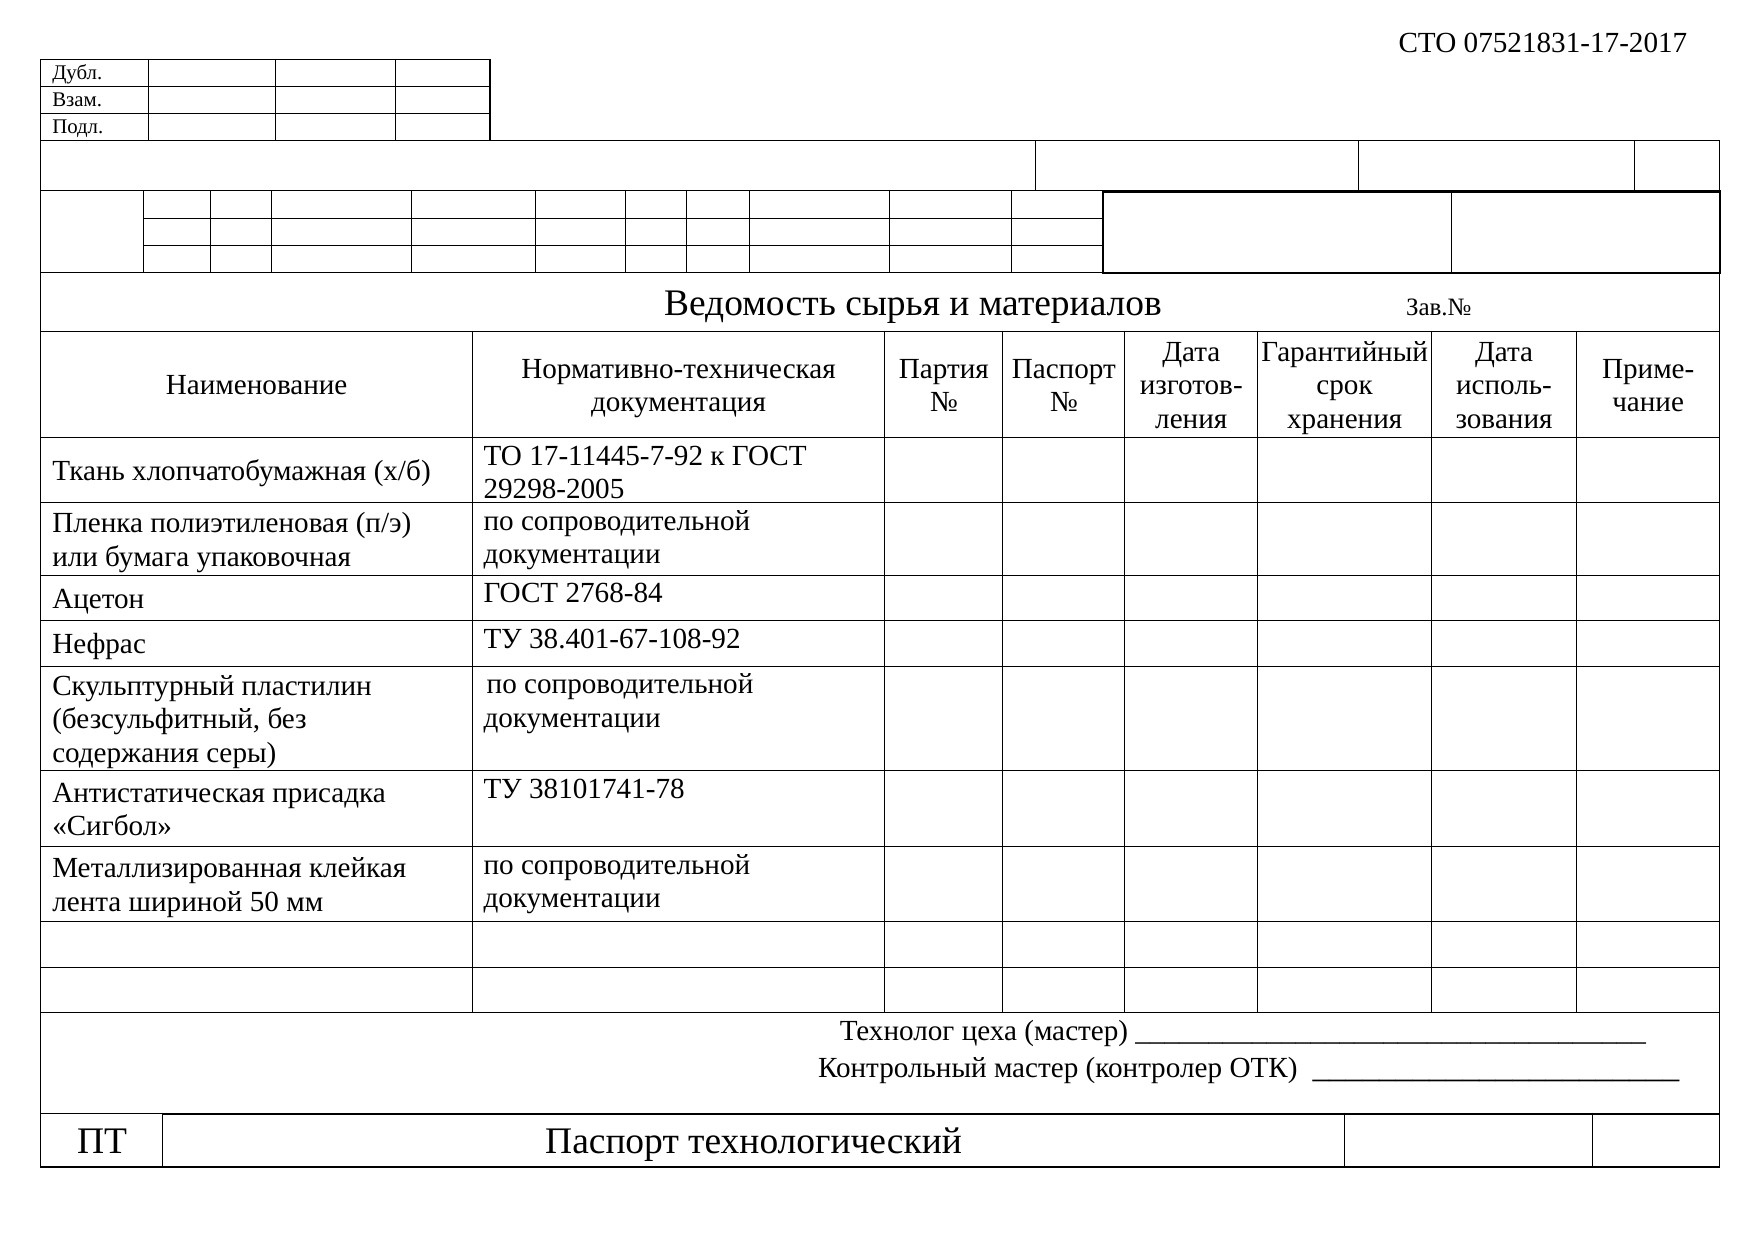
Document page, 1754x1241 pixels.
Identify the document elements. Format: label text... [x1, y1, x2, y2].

table_cell [1593, 1115, 1719, 1166]
table_cell [885, 438, 1002, 502]
table_cell [1577, 968, 1719, 1012]
table_cell [1432, 503, 1576, 574]
table_cell Технолог цеха (мастер) ___________________________________ Контрольный мастер (контролер ОТК) ______________________ [41, 1013, 1719, 1112]
table_header [276, 60, 395, 86]
table_cell [1003, 621, 1124, 666]
table_cell [885, 771, 1002, 846]
table_cell [1003, 438, 1124, 502]
table_cell [211, 246, 271, 272]
table_cell Дата исполь-зования [1432, 332, 1576, 437]
table_cell [536, 191, 625, 217]
table_header [396, 60, 489, 86]
table_cell [1125, 576, 1257, 620]
table_cell Скульптурный пластилин (безсульфитный, без содержания серы) [41, 667, 472, 770]
table_cell [1359, 141, 1634, 190]
table_cell Гарантийный срок хранения [1258, 332, 1431, 437]
text СТО 07521831-17-2017 [29, 25, 1723, 59]
table_cell [491, 86, 785, 113]
table_cell [1003, 968, 1124, 1012]
table_cell [885, 667, 1002, 770]
table_cell [1258, 576, 1431, 620]
table_header Дубл. [41, 60, 148, 86]
table_cell [536, 246, 625, 272]
table_cell [41, 191, 143, 272]
table_cell Нефрас [41, 621, 472, 666]
table_cell [890, 191, 1011, 217]
table_cell [1003, 847, 1124, 921]
table_cell [1258, 621, 1431, 666]
table_cell ТУ 38.401-67-108-92 [473, 621, 884, 666]
table_cell [885, 847, 1002, 921]
table_cell [1012, 219, 1102, 244]
table_cell [1036, 141, 1358, 190]
table_header [491, 59, 738, 86]
table_cell [1577, 922, 1719, 967]
table_cell [1577, 847, 1719, 921]
table_cell [1345, 1115, 1592, 1166]
table_cell Ведомость сырья и материалов Зав.№ [41, 273, 1719, 331]
table_cell [211, 219, 271, 244]
table_cell ГОСТ 2768-84 [473, 576, 884, 620]
table_cell [473, 968, 884, 1012]
table_cell [1125, 771, 1257, 846]
table_cell [1432, 576, 1576, 620]
table_cell [1125, 847, 1257, 921]
table_cell [1104, 193, 1451, 272]
table_cell [1125, 438, 1257, 502]
table_cell [1577, 771, 1719, 846]
table_cell Ткань хлопчатобумажная (х/б) [41, 438, 472, 502]
table_cell [396, 87, 489, 113]
table_cell [276, 114, 395, 140]
table_cell [412, 246, 535, 272]
table_cell ТУ 38101741-78 [473, 771, 884, 846]
table_cell Антистатическая присадка «Сигбол» [41, 771, 472, 846]
table_cell [750, 219, 889, 244]
table_cell [1432, 968, 1576, 1012]
table_cell [885, 922, 1002, 967]
table_cell [412, 191, 535, 217]
table_cell Нормативно-техническая документация [473, 332, 884, 437]
table_cell [1432, 621, 1576, 666]
table_cell [1577, 576, 1719, 620]
table_cell [491, 113, 785, 140]
table_cell [1432, 438, 1576, 502]
table_cell Ацетон [41, 576, 472, 620]
table_header [1253, 59, 1719, 86]
table_cell [687, 191, 749, 217]
table_cell [1577, 503, 1719, 574]
table_cell [885, 968, 1002, 1012]
table_cell по сопроводительной документации [473, 847, 884, 921]
table_cell Дата изготов-ления [1125, 332, 1257, 437]
table_cell [1577, 667, 1719, 770]
table_cell [1635, 141, 1719, 190]
table_cell [211, 191, 271, 217]
table_cell [536, 219, 625, 244]
table_cell [412, 219, 535, 244]
table_cell Пленка полиэтиленовая (п/э) или бумага упаковочная [41, 503, 472, 574]
table_cell [1125, 621, 1257, 666]
table_cell [1012, 246, 1102, 272]
table_cell [41, 922, 472, 967]
table_cell [750, 246, 889, 272]
table_cell [1432, 847, 1576, 921]
table_cell [41, 968, 472, 1012]
table_cell [885, 621, 1002, 666]
table_cell [1258, 847, 1431, 921]
table_cell [1432, 667, 1576, 770]
table_cell [750, 191, 889, 217]
table_cell [885, 576, 1002, 620]
table_cell [1452, 193, 1719, 272]
table_cell по сопроводительной документации [473, 503, 884, 574]
table_cell [785, 86, 1719, 140]
table_cell [1125, 968, 1257, 1012]
table_cell [272, 191, 411, 217]
table_cell ПТ [41, 1114, 162, 1166]
table_cell [473, 922, 884, 967]
table_cell [626, 191, 686, 217]
table_cell [276, 87, 395, 113]
table_cell [1258, 503, 1431, 574]
table_cell Подл. [41, 114, 148, 140]
table_cell [1125, 503, 1257, 574]
table_cell [1577, 621, 1719, 666]
table_cell [1432, 771, 1576, 846]
table_cell [1012, 191, 1102, 217]
table_cell [1125, 922, 1257, 967]
table_cell Наименование [41, 332, 472, 437]
table_cell [149, 87, 275, 113]
table_cell [1003, 576, 1124, 620]
table_cell [890, 246, 1011, 272]
table_cell [396, 114, 489, 140]
table_cell [626, 219, 686, 244]
table_cell [144, 219, 210, 244]
table_cell ТО 17-11445-7-92 к ГОСТ 29298-2005 [473, 438, 884, 502]
table_cell [144, 246, 210, 272]
table_cell [272, 219, 411, 244]
table_cell [1258, 922, 1431, 967]
table_header [149, 60, 275, 86]
table_cell [1003, 667, 1124, 770]
table_cell [41, 141, 1035, 190]
table_cell [890, 219, 1011, 244]
table_cell [687, 219, 749, 244]
table_cell [144, 191, 210, 217]
table_cell [1125, 667, 1257, 770]
table_cell [1258, 667, 1431, 770]
table_cell [1003, 503, 1124, 574]
table_header [739, 59, 1253, 86]
table_cell [1258, 968, 1431, 1012]
table_cell Приме-чание [1577, 332, 1719, 437]
table_cell [1258, 438, 1431, 502]
table_cell Паспорт технологический [163, 1115, 1344, 1166]
table_cell [885, 503, 1002, 574]
table_cell Паспорт № [1003, 332, 1124, 437]
table_cell [687, 246, 749, 272]
table_cell Взам. [41, 87, 148, 113]
table_cell [272, 246, 411, 272]
table_cell Партия № [885, 332, 1002, 437]
table_cell [1258, 771, 1431, 846]
table_cell [1577, 438, 1719, 502]
table_cell [1432, 922, 1576, 967]
table_cell по сопроводительной документации [473, 667, 884, 770]
table_cell [1003, 771, 1124, 846]
table_cell [149, 114, 275, 140]
table_cell Металлизированная клейкая лента шириной 50 мм [41, 847, 472, 921]
table_cell [1003, 922, 1124, 967]
table_cell [626, 246, 686, 272]
